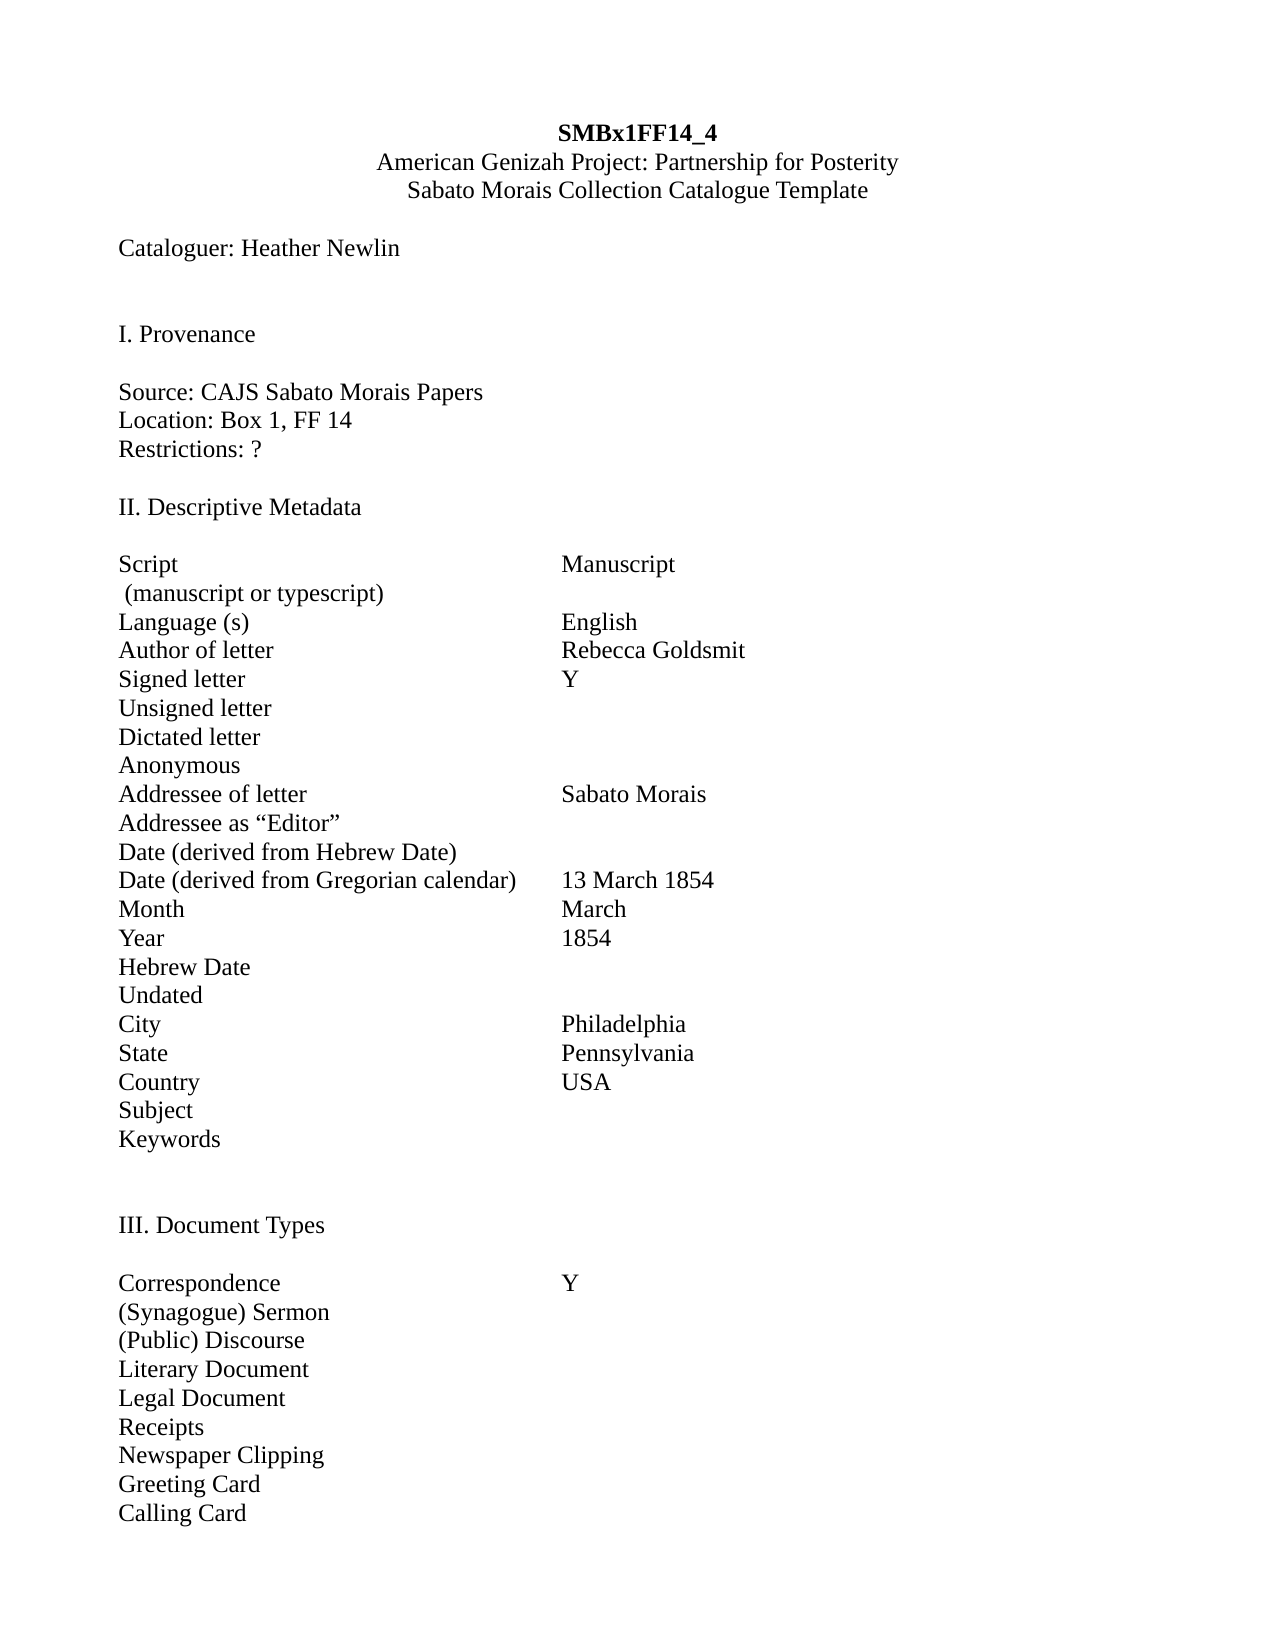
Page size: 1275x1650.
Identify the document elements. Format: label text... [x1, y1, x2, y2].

text Language (s) English [118, 607, 1157, 636]
text American Genizah Project: Partnership for Posterity [118, 147, 1157, 176]
text Addressee of letter Sabato Morais [118, 779, 1157, 808]
text Legal Document [118, 1383, 1157, 1412]
text Date (derived from Hebrew Date) [118, 837, 1157, 866]
text Greeting Card [118, 1469, 1157, 1498]
text Sabato Morais Collection Catalogue Template [118, 176, 1157, 204]
text Literary Document [118, 1354, 1157, 1383]
text I. Provenance [118, 319, 1157, 348]
text (Synagogue) Sermon [118, 1297, 1157, 1326]
text III. Document Types [118, 1211, 1157, 1239]
text Country USA [118, 1067, 1157, 1096]
text Cataloguer: Heather Newlin [118, 233, 1157, 262]
text Subject [118, 1096, 1157, 1124]
text Addressee as “Editor” [118, 808, 1157, 837]
text Location: Box 1, FF 14 [118, 406, 1157, 434]
text Month March [118, 894, 1157, 923]
text Hebrew Date [118, 952, 1157, 981]
text Signed letter Y [118, 664, 1157, 693]
text SMBx1FF14_4 [118, 118, 1157, 147]
text Date (derived from Gregorian calendar) 13 March 1854 [118, 866, 1157, 894]
text Anonymous [118, 751, 1157, 779]
text Calling Card [118, 1498, 1157, 1527]
text Unsigned letter [118, 693, 1157, 722]
text Author of letter Rebecca Goldsmit [118, 636, 1157, 664]
text City Philadelphia [118, 1009, 1157, 1038]
text Script Manuscript [118, 549, 1157, 578]
text State Pennsylvania [118, 1038, 1157, 1067]
text Undated [118, 981, 1157, 1009]
text Newspaper Clipping [118, 1441, 1157, 1469]
text (Public) Discourse [118, 1326, 1157, 1354]
text (manuscript or typescript) [118, 578, 1157, 607]
text Source: CAJS Sabato Morais Papers [118, 377, 1157, 406]
text II. Descriptive Metadata [118, 492, 1157, 521]
text Keywords [118, 1124, 1157, 1153]
text Receipts [118, 1412, 1157, 1441]
text Year 1854 [118, 923, 1157, 952]
text Dictated letter [118, 722, 1157, 751]
text Correspondence Y [118, 1268, 1157, 1297]
text Restrictions: ? [118, 434, 1157, 463]
